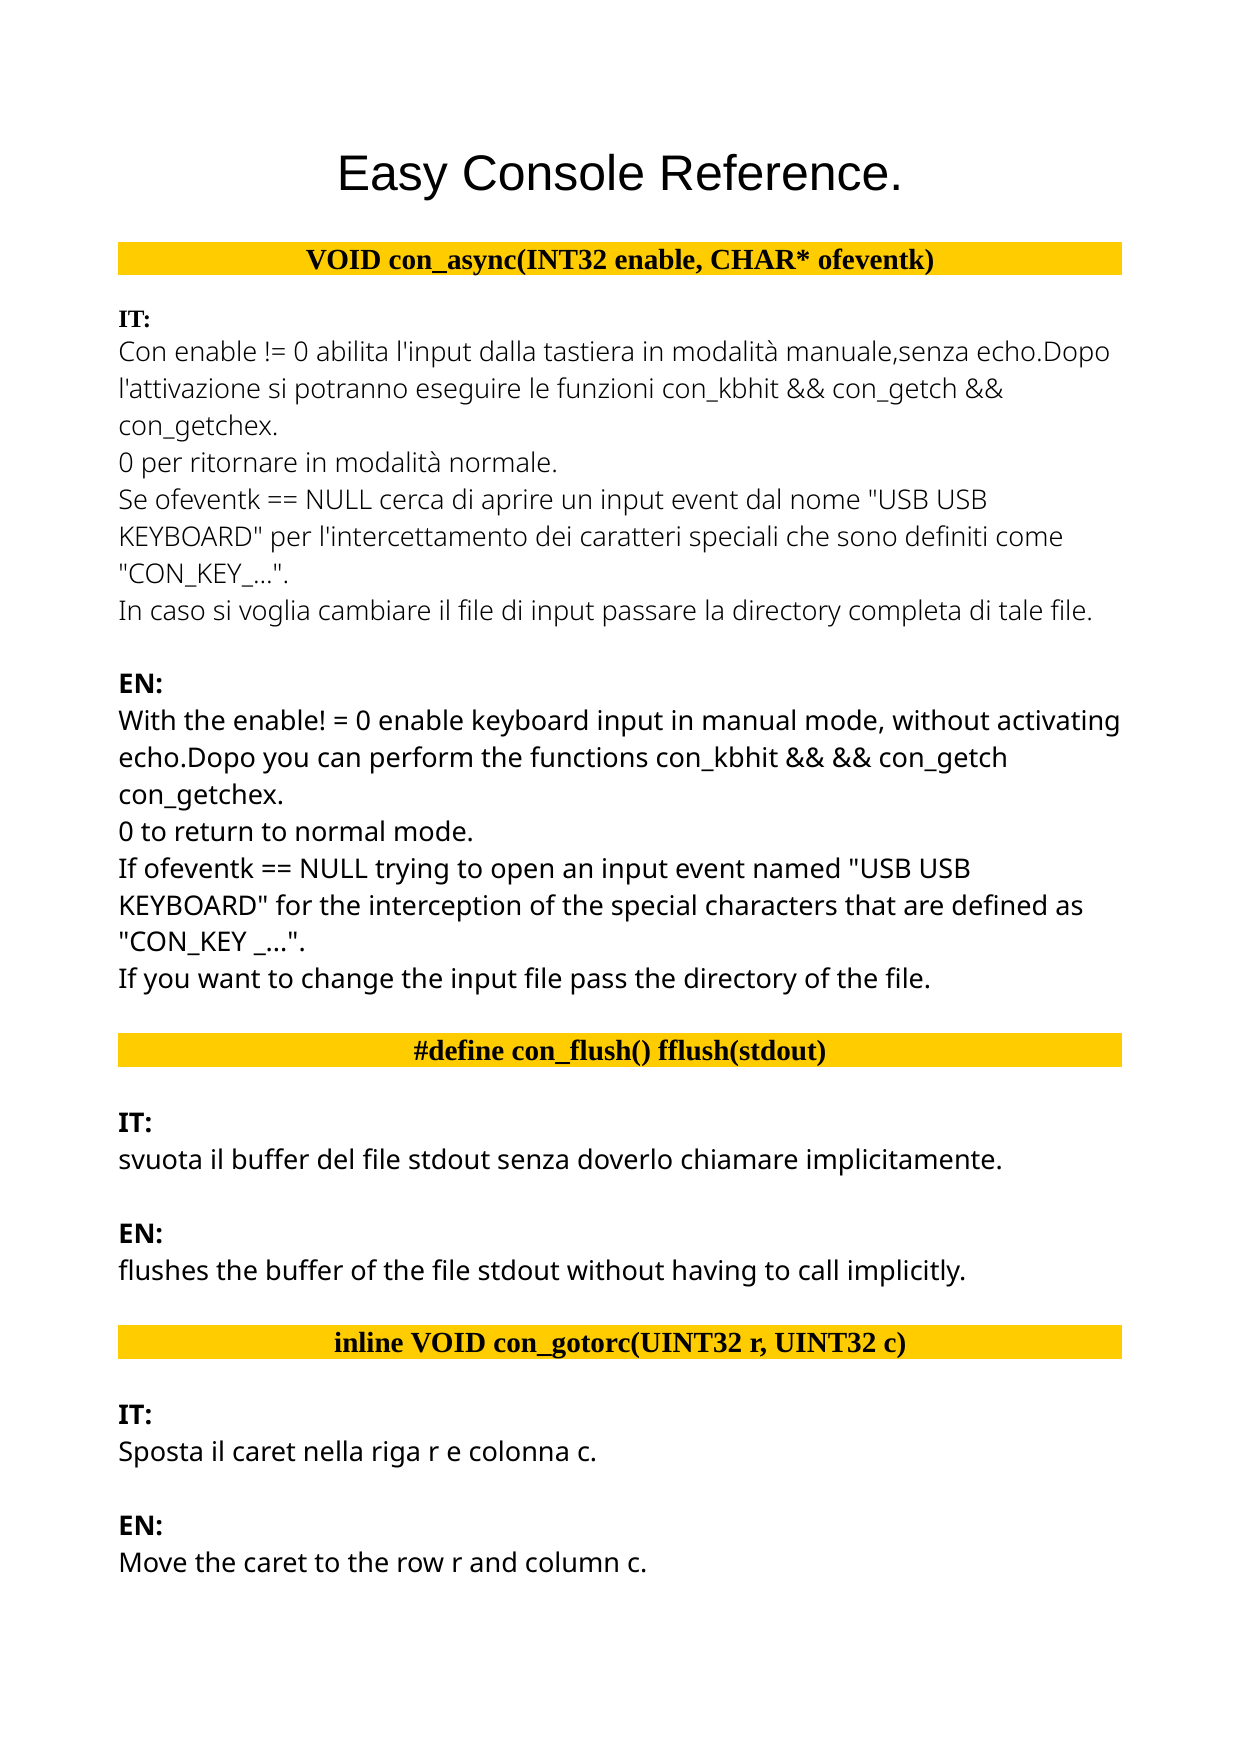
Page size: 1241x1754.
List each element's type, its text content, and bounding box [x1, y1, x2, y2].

text Se ofeventk == NULL cerca di aprire un input event dal nome "USB USB KEYBOARD" per l'intercettamento dei caratteri speciali che sono definiti come "CON_KEY_...". [118, 480, 1122, 591]
text VOID con_async(INT32 enable, CHAR* ofeventk) [118, 242, 1122, 275]
text svuota il buffer del file stdout senza doverlo chiamare implicitamente. [118, 1141, 1122, 1178]
text 0 per ritornare in modalità normale. [118, 443, 1122, 480]
text EN: [118, 665, 1122, 702]
text If you want to change the input file pass the directory of the file. [118, 960, 1122, 997]
text EN: [118, 1214, 1122, 1251]
text EN: [118, 1506, 1122, 1543]
text Con enable != 0 abilita l'input dalla tastiera in modalità manuale,senza echo.Dopo l'attivazione si potranno eseguire le funzioni con_kbhit && con_getch && con_getchex. [118, 333, 1122, 443]
text Sposta il caret nella riga r e colonna c. [118, 1432, 1122, 1469]
text Move the caret to the row r and column c. [118, 1543, 1122, 1580]
text 0 to return to normal mode. [118, 812, 1122, 849]
text With the enable! = 0 enable keyboard input in manual mode, without activating echo.Dopo you can perform the functions con_kbhit && && con_getch con_getchex. [118, 702, 1122, 812]
text IT: [118, 304, 1122, 333]
text #define con_flush() fflush(stdout) [118, 1033, 1122, 1067]
text In caso si voglia cambiare il file di input passare la directory completa di tale file. [118, 591, 1122, 628]
text IT: [118, 1104, 1122, 1141]
subtitle Easy Console Reference. [118, 143, 1122, 201]
text flushes the buffer of the file stdout without having to call implicitly. [118, 1251, 1122, 1288]
text inline VOID con_gotorc(UINT32 r, UINT32 c) [118, 1325, 1122, 1359]
text If ofeventk == NULL trying to open an input event named "USB USB KEYBOARD" for the interception of the special characters that are defined as "CON_KEY _...". [118, 849, 1122, 960]
text IT: [118, 1396, 1122, 1432]
